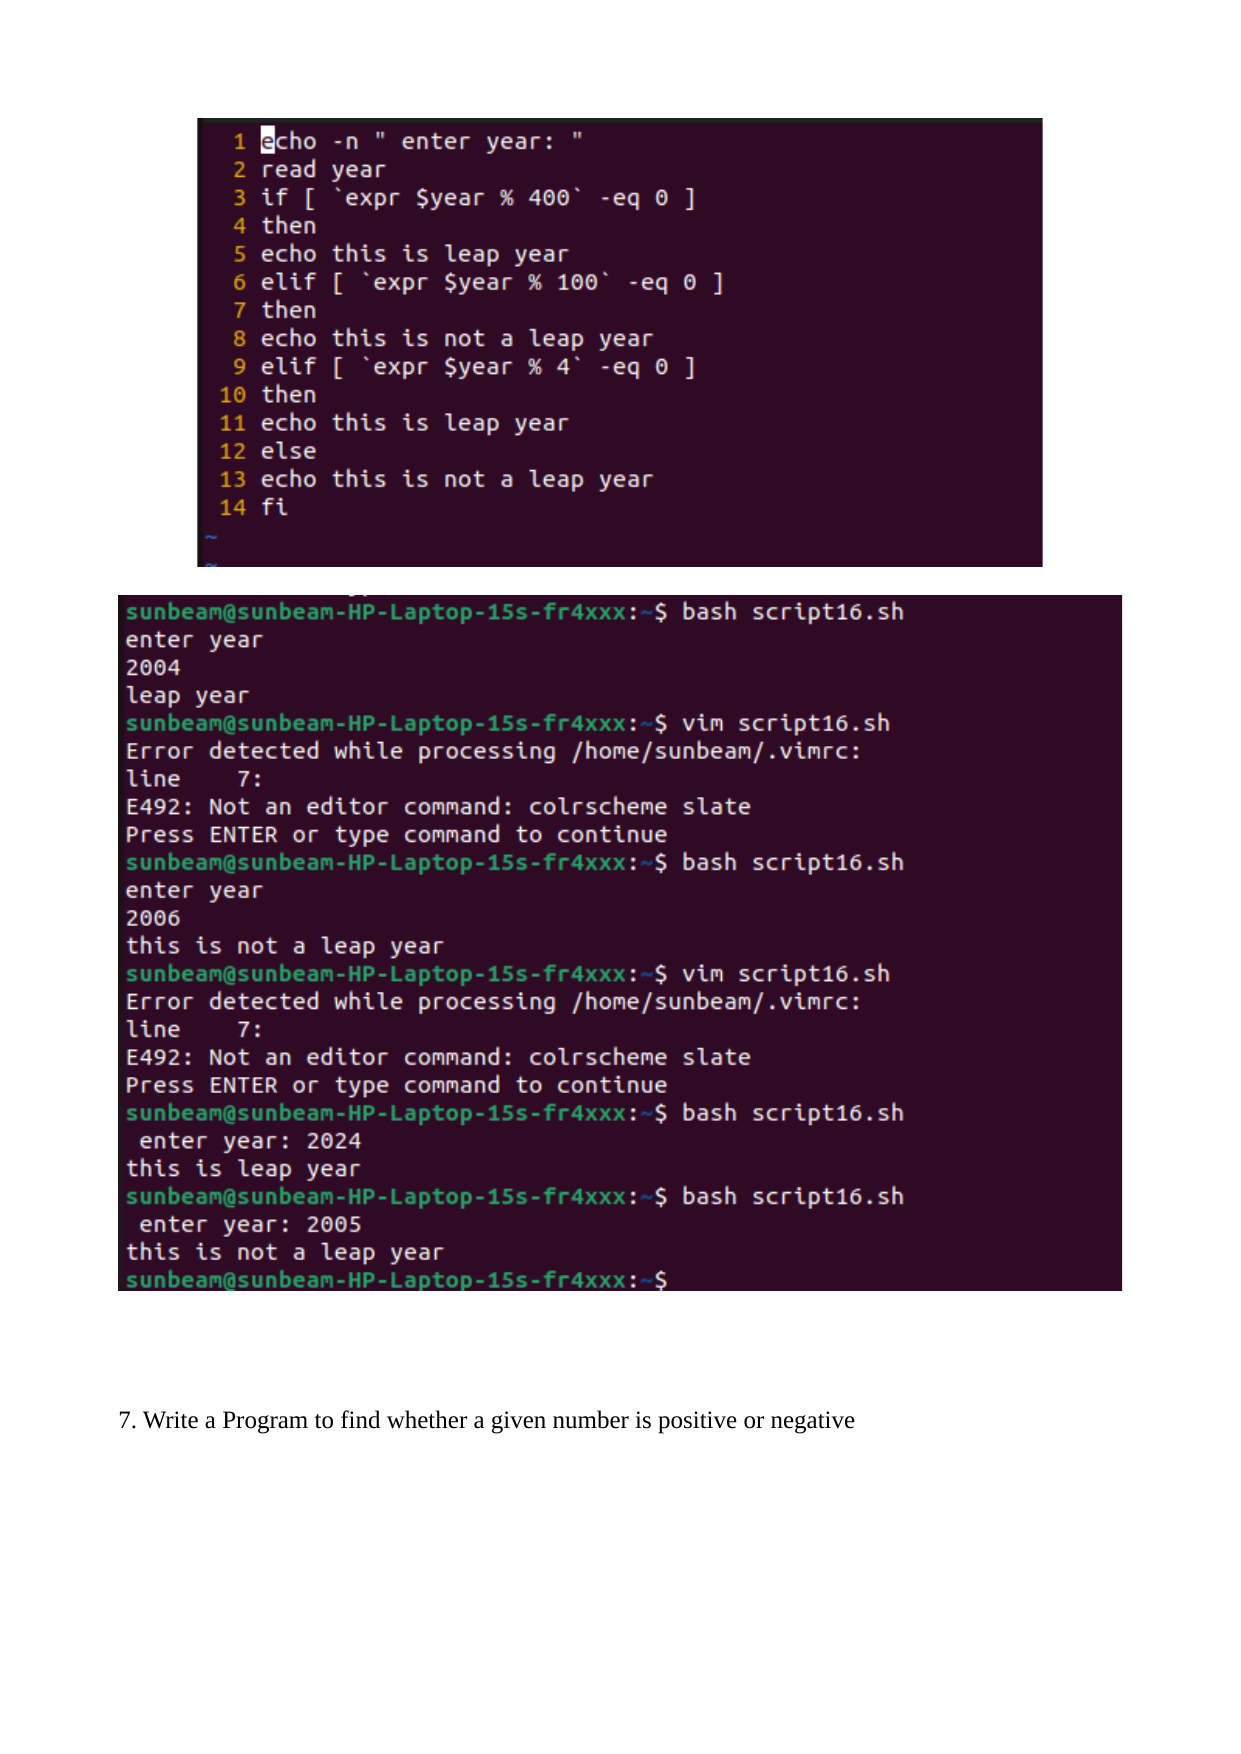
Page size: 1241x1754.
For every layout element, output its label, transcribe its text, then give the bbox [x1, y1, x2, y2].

picture [118, 595, 1123, 1291]
text 7. Write a Program to find whether a given number is positive or negative [118, 1405, 1122, 1434]
picture [197, 118, 1043, 567]
